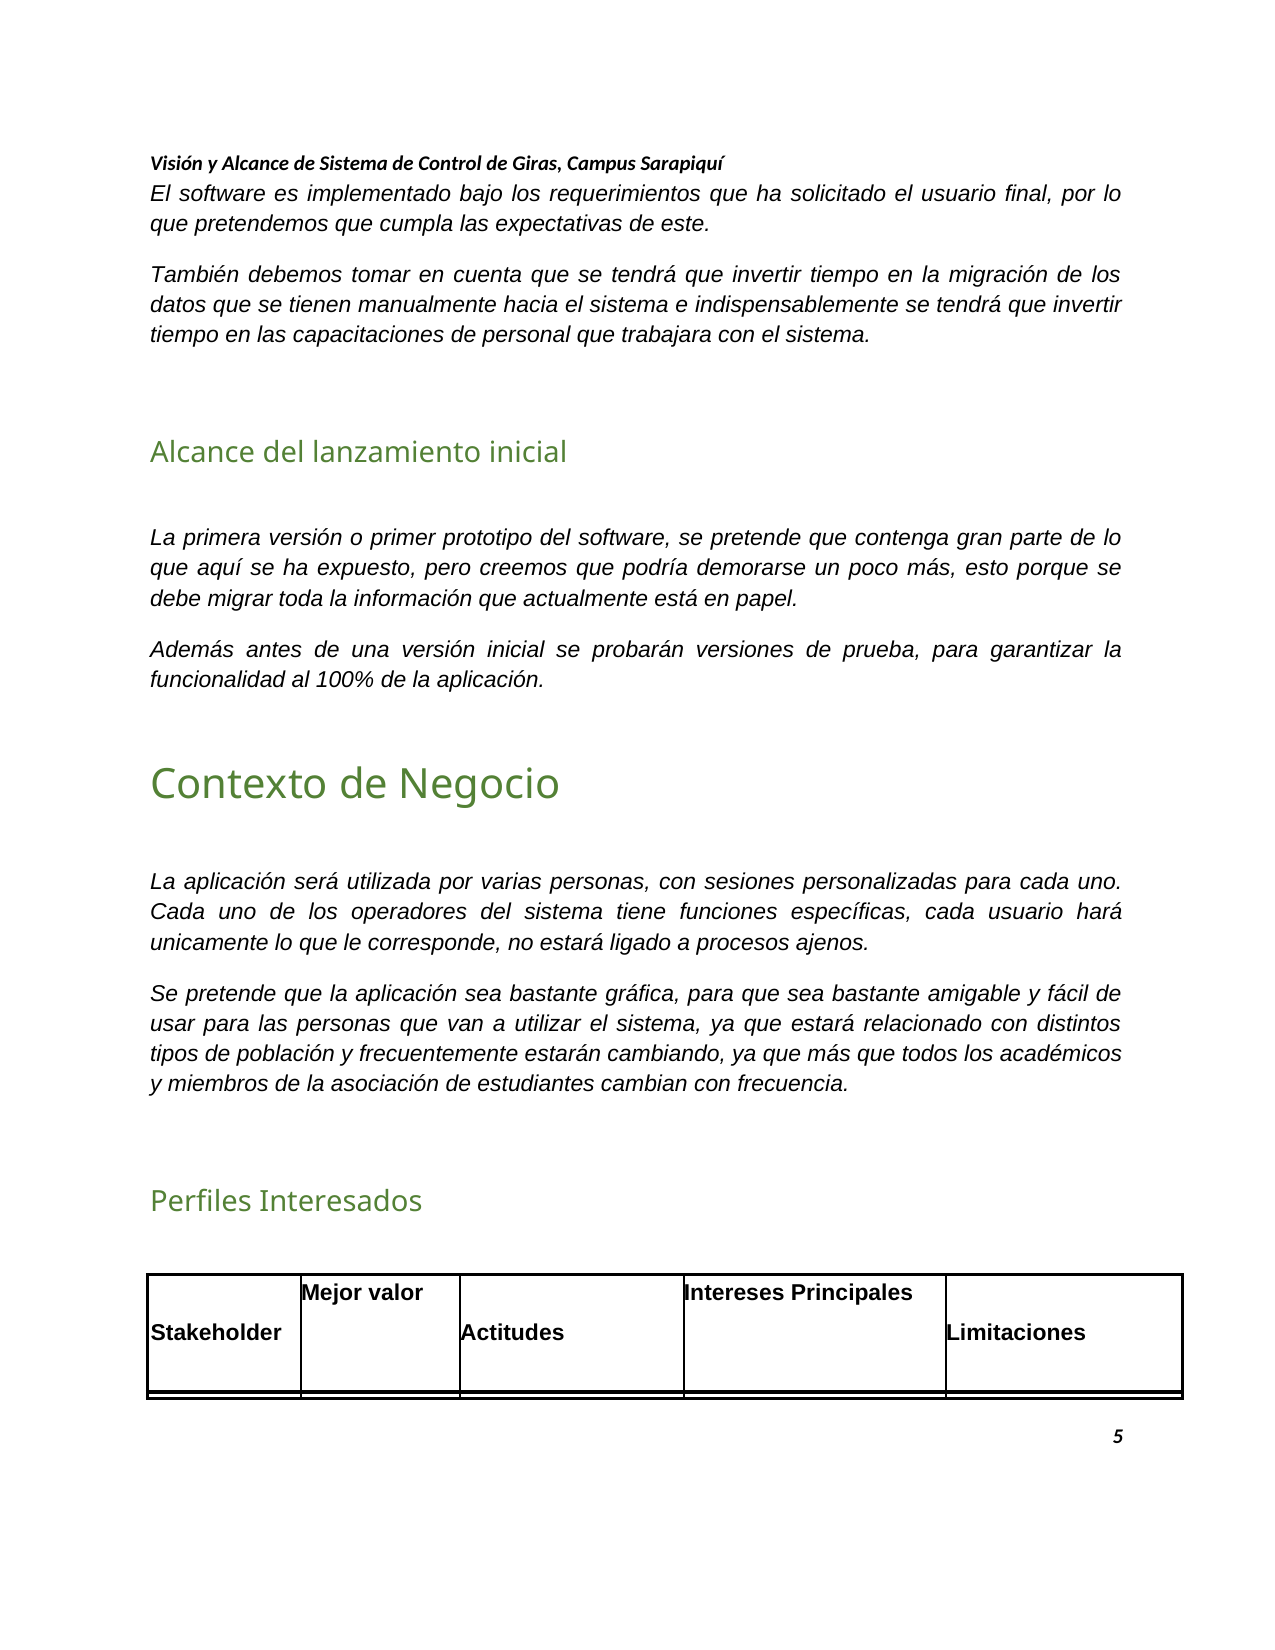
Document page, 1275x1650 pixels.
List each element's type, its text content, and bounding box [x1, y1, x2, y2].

table_header Limitaciones [947, 1276, 1181, 1390]
subtitle Perfiles Interesados [150, 1181, 1125, 1220]
subtitle Contexto de Negocio [150, 754, 1125, 811]
table_header Stakeholder [149, 1276, 300, 1390]
table_header Intereses Principales [685, 1276, 945, 1390]
text Además antes de una versión inicial se probarán versiones de prueba, para garantizar la funcionalidad al 100% de la aplicación. [150, 636, 1125, 692]
text La aplicación será utilizada por varias personas, con sesiones personalizadas para cada uno. Cada uno de los operadores del sistema tiene funciones específicas, cada usuario hará unicamente lo que le corresponde, no estará ligado a procesos ajenos. [150, 868, 1125, 955]
table_header Actitudes [461, 1276, 683, 1390]
text El software es implementado bajo los requerimientos que ha solicitado el usuario final, por lo que pretendemos que cumpla las expectativas de este. [150, 179, 1125, 236]
text Se pretende que la aplicación sea bastante gráfica, para que sea bastante amigable y fácil de usar para las personas que van a utilizar el sistema, ya que estará relacionado con distintos tipos de población y frecuentemente estarán cambiando, ya que más que todos los académicos y miembros de la asociación de estudiantes cambian con frecuencia. [150, 979, 1125, 1096]
text La primera versión o primer prototipo del software, se pretende que contenga gran parte de lo que aquí se ha expuesto, pero creemos que podría demorarse un poco más, esto porque se debe migrar toda la información que actualmente está en papel. [150, 524, 1125, 611]
table_header Mejor valor [302, 1276, 459, 1390]
text También debemos tomar en cuenta que se tendrá que invertir tiempo en la migración de los datos que se tienen manualmente hacia el sistema e indispensablemente se tendrá que invertir tiempo en las capacitaciones de personal que trabajara con el sistema. [150, 261, 1125, 347]
subtitle Alcance del lanzamiento inicial [150, 432, 1125, 471]
